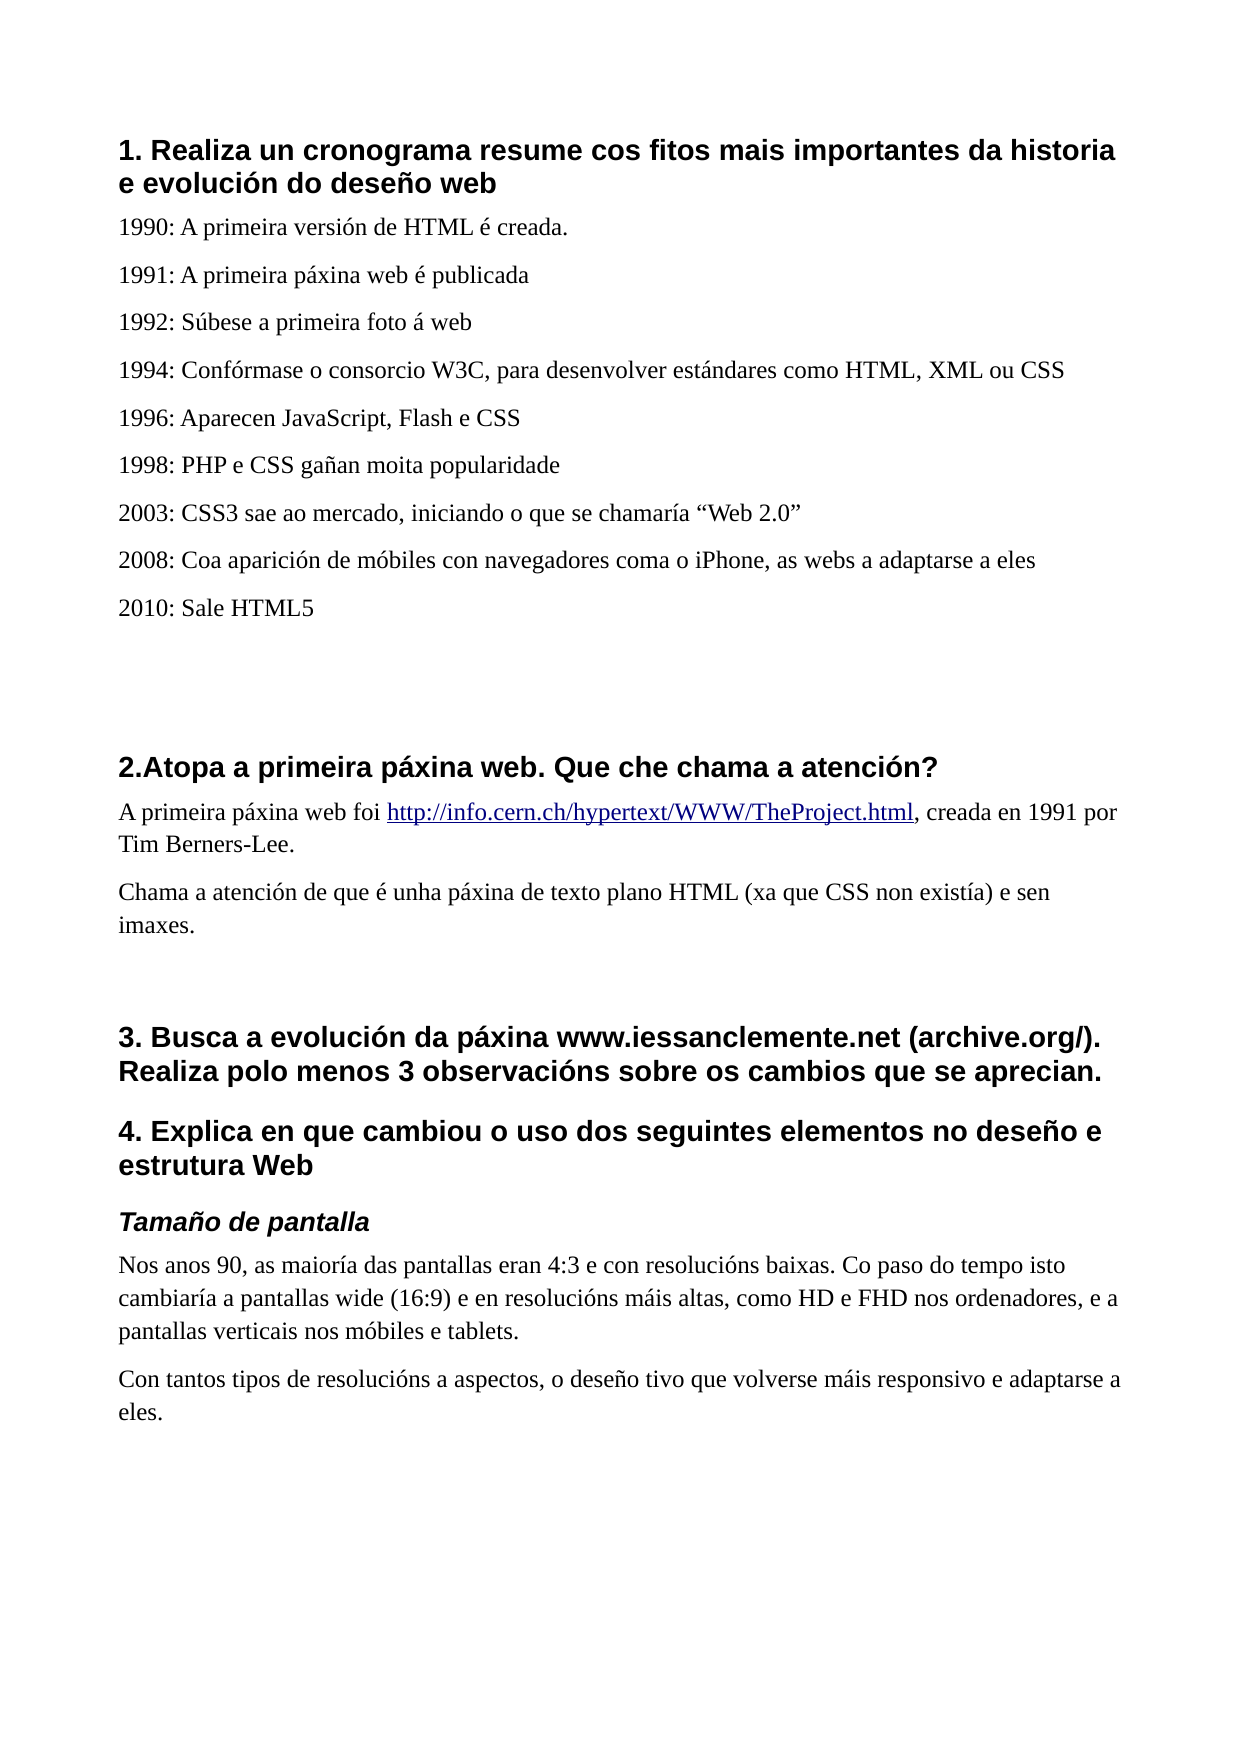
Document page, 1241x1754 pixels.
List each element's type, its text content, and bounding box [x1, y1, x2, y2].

subtitle 3. Busca a evolución da páxina www.iessanclemente.net (archive.org/). Realiza polo menos 3 observacións sobre os cambios que se aprecian. [118, 1020, 1122, 1087]
text 1991: A primeira páxina web é publicada [118, 260, 1122, 289]
text 1992: Súbese a primeira foto á web [118, 307, 1122, 336]
text Nos anos 90, as maioría das pantallas eran 4:3 e con resolucións baixas. Co paso do tempo isto cambiaría a pantallas wide (16:9) e en resolucións máis altas, como HD e FHD nos ordenadores, e a pantallas verticais nos móbiles e tablets. [118, 1250, 1122, 1345]
subtitle Tamaño de pantalla [118, 1206, 1122, 1237]
text 2010: Sale HTML5 [118, 593, 1122, 622]
text 1994: Confórmase o consorcio W3C, para desenvolver estándares como HTML, XML ou CSS [118, 355, 1122, 384]
text 1998: PHP e CSS gañan moita popularidade [118, 450, 1122, 479]
text Con tantos tipos de resolucións a aspectos, o deseño tivo que volverse máis responsivo e adaptarse a eles. [118, 1364, 1122, 1425]
text 2008: Coa aparición de móbiles con navegadores coma o iPhone, as webs a adaptarse a eles [118, 546, 1122, 574]
subtitle 2.Atopa a primeira páxina web. Que che chama a atención? [118, 751, 1122, 784]
text 1990: A primeira versión de HTML é creada. [118, 212, 1122, 241]
subtitle 1. Realiza un cronograma resume cos fitos mais importantes da historia e evolución do deseño web [118, 133, 1122, 200]
text A primeira páxina web foi http://info.cern.ch/hypertext/WWW/TheProject.html, creada en 1991 por Tim Berners-Lee. [118, 797, 1122, 858]
text Chama a atención de que é unha páxina de texto plano HTML (xa que CSS non existía) e sen imaxes. [118, 877, 1122, 939]
text 2003: CSS3 sae ao mercado, iniciando o que se chamaría “Web 2.0” [118, 498, 1122, 527]
text 1996: Aparecen JavaScript, Flash e CSS [118, 403, 1122, 431]
subtitle 4. Explica en que cambiou o uso dos seguintes elementos no deseño e estrutura Web [118, 1114, 1122, 1181]
